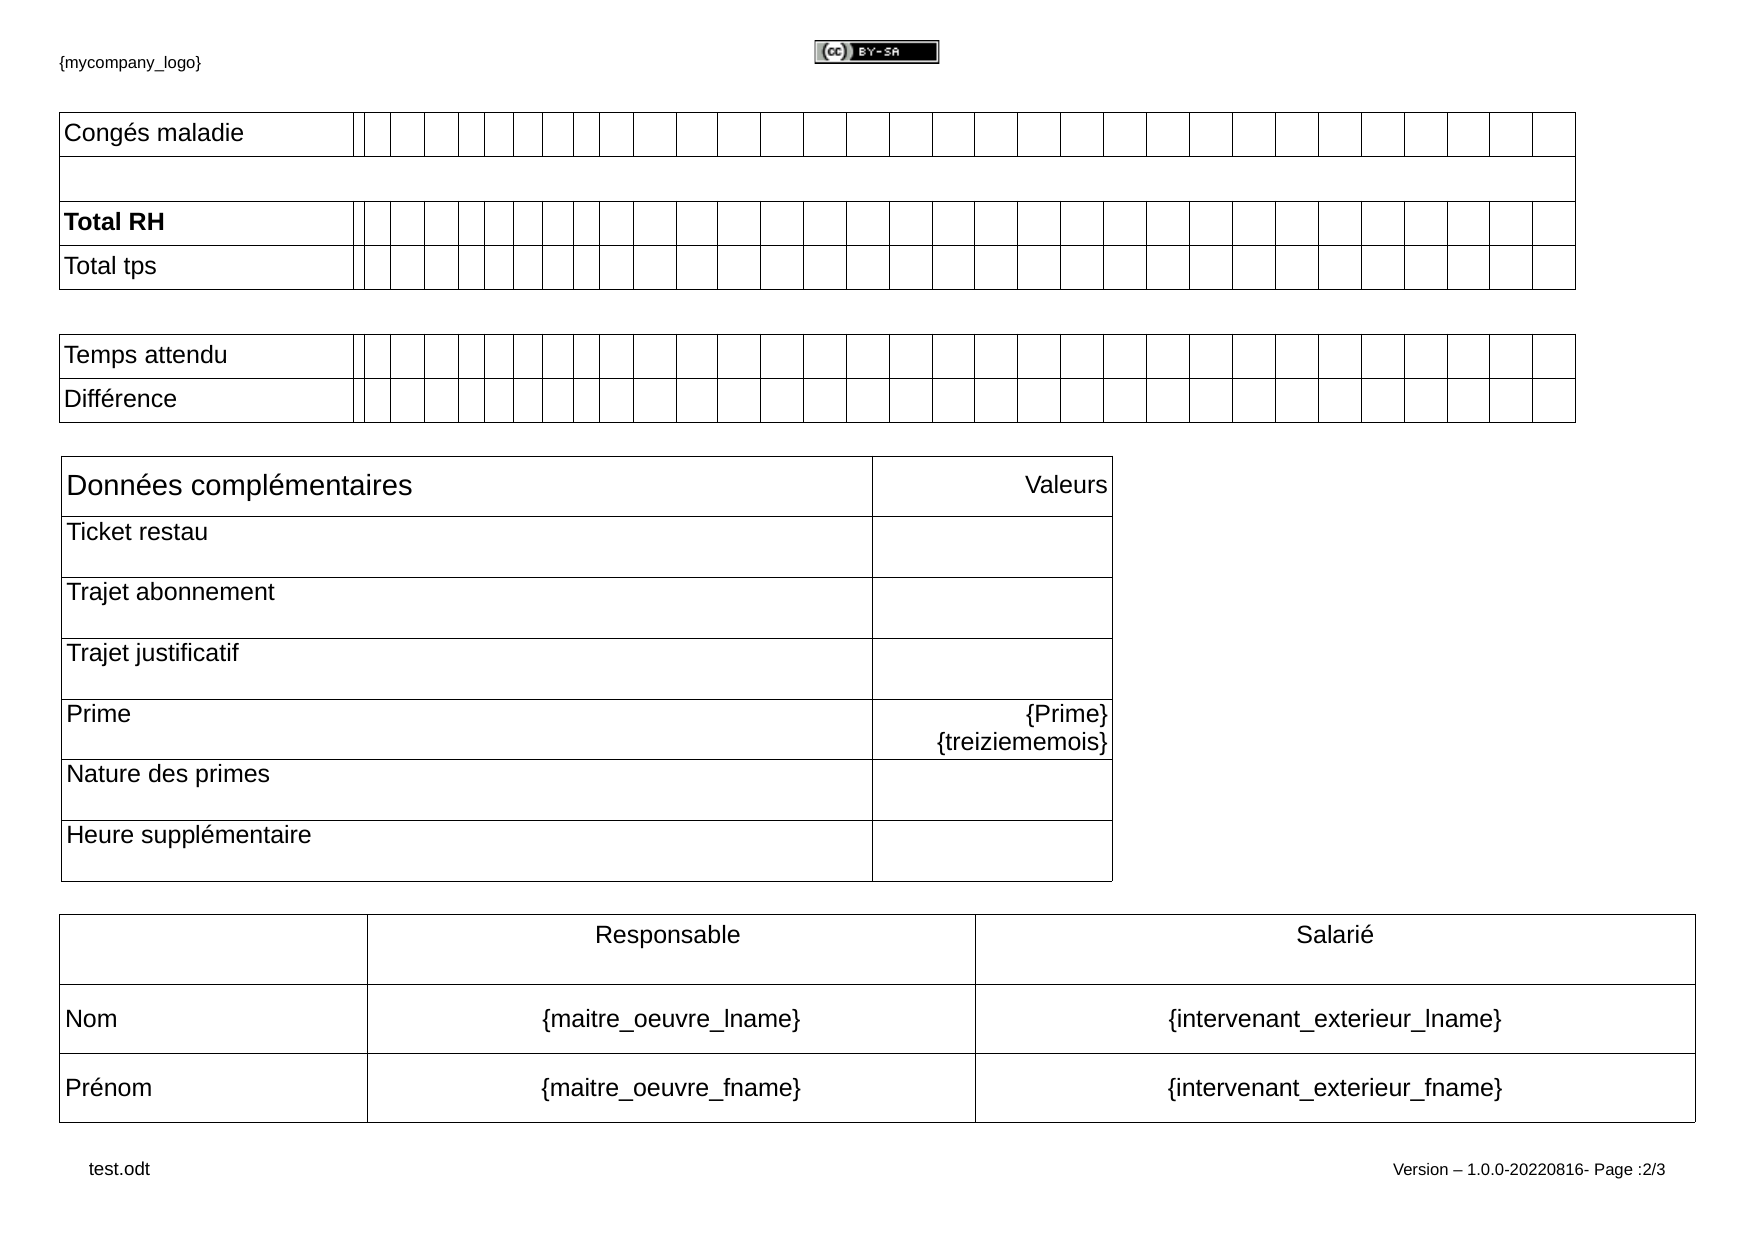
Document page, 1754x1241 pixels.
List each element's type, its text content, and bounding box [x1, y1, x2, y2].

table_cell [1362, 113, 1404, 156]
table_cell [1319, 335, 1361, 378]
table_cell [485, 335, 513, 378]
table_cell [514, 335, 542, 378]
table_cell [975, 290, 1017, 333]
table_cell [1490, 202, 1532, 245]
table_cell [975, 335, 1017, 378]
table_cell [1104, 202, 1146, 245]
table_cell [1018, 335, 1060, 378]
table_cell [873, 821, 1112, 881]
table_cell [634, 113, 676, 156]
table_cell [975, 246, 1017, 289]
table_cell [1190, 246, 1232, 289]
table_cell [1233, 202, 1275, 245]
table_cell [1533, 379, 1575, 422]
table_cell [1061, 335, 1103, 378]
table_cell [1533, 290, 1575, 333]
table_cell [847, 379, 889, 422]
table_cell {intervenant_exterieur_lname} [976, 985, 1695, 1052]
table_cell [1448, 379, 1489, 422]
table_cell [717, 290, 760, 333]
table_cell [890, 335, 932, 378]
table_cell [574, 335, 599, 378]
table_cell [677, 335, 717, 378]
table_cell [1448, 246, 1489, 289]
table_cell [873, 639, 1112, 698]
table_cell [1189, 290, 1232, 333]
table_cell [1319, 113, 1361, 156]
table_cell [1319, 379, 1361, 422]
table_cell [391, 246, 424, 289]
table_cell [761, 113, 803, 156]
table_cell Heure supplémentaire [62, 821, 872, 881]
table_cell [459, 379, 484, 422]
table_cell Ticket restau [62, 517, 872, 577]
table_cell [1147, 113, 1189, 156]
table_cell [1233, 379, 1275, 422]
table_cell [424, 290, 458, 333]
table_cell [365, 202, 390, 245]
table_cell [484, 290, 513, 333]
table_cell [1490, 246, 1532, 289]
table_cell [513, 290, 542, 333]
table_cell [365, 113, 390, 156]
table_cell Différence [60, 379, 353, 422]
table_cell Prénom [60, 1054, 367, 1122]
table_cell [1233, 335, 1275, 378]
table_cell [365, 335, 390, 378]
table_cell [889, 290, 932, 333]
table_cell [1533, 335, 1575, 378]
table_cell [1190, 113, 1232, 156]
table_cell [600, 202, 633, 245]
table_cell [634, 246, 676, 289]
table_cell [1147, 246, 1189, 289]
table_cell [354, 379, 364, 422]
table_cell [354, 113, 364, 156]
table_cell [1318, 290, 1361, 333]
table_cell [677, 113, 717, 156]
table_cell [573, 290, 599, 333]
table_cell [514, 246, 542, 289]
table_cell [1061, 246, 1103, 289]
table_cell [1190, 202, 1232, 245]
table_cell [873, 517, 1112, 577]
table_cell [1533, 246, 1575, 289]
table_cell [932, 290, 974, 333]
table_cell Trajet justificatif [62, 639, 872, 698]
table_cell [425, 246, 458, 289]
table_cell [1448, 335, 1489, 378]
table_cell [1490, 290, 1532, 333]
table_cell [634, 335, 676, 378]
table_cell [804, 379, 846, 422]
table_cell [1276, 246, 1318, 289]
table_cell [1448, 202, 1489, 245]
table_cell [390, 290, 424, 333]
table_cell [600, 113, 633, 156]
table_cell [1362, 335, 1404, 378]
table_cell [599, 290, 633, 333]
table_cell [459, 202, 484, 245]
table_cell [365, 246, 390, 289]
table_cell [1147, 202, 1189, 245]
table_cell [425, 113, 458, 156]
table_cell [1018, 202, 1060, 245]
table_cell [1275, 290, 1318, 333]
table_cell [1405, 202, 1447, 245]
table_cell [761, 379, 803, 422]
table_cell [1061, 113, 1103, 156]
table_cell [514, 202, 542, 245]
table_cell [1362, 246, 1404, 289]
table_cell [354, 202, 364, 245]
table_cell Total RH [60, 202, 353, 245]
table_cell [677, 379, 717, 422]
table_cell [1361, 290, 1404, 333]
table_cell Trajet abonnement [62, 578, 872, 638]
table_cell [847, 113, 889, 156]
table_cell [574, 202, 599, 245]
table_cell [543, 113, 573, 156]
table_cell [458, 290, 484, 333]
table_cell [485, 379, 513, 422]
table_cell [1276, 113, 1318, 156]
table_cell [634, 379, 676, 422]
table_cell [514, 379, 542, 422]
table_cell [425, 335, 458, 378]
table_cell Congés maladie [60, 113, 353, 156]
table_cell [933, 202, 974, 245]
table_cell [804, 335, 846, 378]
table_cell [1061, 379, 1103, 422]
table_cell [391, 379, 424, 422]
table_cell [1319, 202, 1361, 245]
table_cell [1061, 202, 1103, 245]
table_cell {maitre_oeuvre_fname} [368, 1054, 975, 1122]
table_cell [933, 379, 974, 422]
table_cell [677, 246, 717, 289]
table_cell Prime [62, 700, 872, 759]
table_cell [890, 246, 932, 289]
table_cell [718, 113, 760, 156]
table_cell [975, 379, 1017, 422]
table_cell [718, 379, 760, 422]
table_cell [761, 335, 803, 378]
table_cell [1147, 379, 1189, 422]
table_cell [718, 246, 760, 289]
table_cell [543, 335, 573, 378]
table_cell [60, 157, 1575, 201]
table_cell {Prime} {treiziememois} [873, 700, 1112, 759]
table_cell [1018, 113, 1060, 156]
table_cell [890, 202, 932, 245]
table_cell [1319, 246, 1361, 289]
table_cell [600, 335, 633, 378]
table_cell Nature des primes [62, 760, 872, 820]
table_cell [761, 202, 803, 245]
table_cell [1147, 335, 1189, 378]
table_cell [677, 202, 717, 245]
table_cell [600, 379, 633, 422]
table_cell [1362, 379, 1404, 422]
table_cell [634, 290, 676, 333]
table_cell [1447, 290, 1489, 333]
table_cell [1490, 335, 1532, 378]
table_cell [354, 335, 364, 378]
table_cell Total tps [60, 246, 353, 289]
table_cell [890, 113, 932, 156]
table_cell [873, 760, 1112, 820]
table_cell [975, 113, 1017, 156]
table_cell {maitre_oeuvre_lname} [368, 985, 975, 1052]
table_cell [1190, 379, 1232, 422]
table_cell [847, 246, 889, 289]
table_cell [975, 202, 1017, 245]
table_cell [1490, 113, 1532, 156]
table_cell [364, 290, 390, 333]
table_cell [761, 246, 803, 289]
table_cell [543, 202, 573, 245]
table_cell [1490, 379, 1532, 422]
table_cell [1060, 290, 1103, 333]
table_cell [543, 379, 573, 422]
table_cell [425, 202, 458, 245]
table_cell [1233, 246, 1275, 289]
table_cell [354, 246, 364, 289]
table_cell [1190, 335, 1232, 378]
table_header Valeurs [873, 457, 1112, 516]
table_cell [933, 113, 974, 156]
table_cell [1276, 379, 1318, 422]
table_cell [1404, 290, 1447, 333]
table_cell [1362, 202, 1404, 245]
table_cell [1533, 113, 1575, 156]
table_cell [1533, 202, 1575, 245]
table_cell [485, 246, 513, 289]
table_cell [1448, 113, 1489, 156]
table_cell [574, 379, 599, 422]
table_cell [847, 202, 889, 245]
table_cell [425, 379, 458, 422]
table_cell [459, 335, 484, 378]
table_cell {intervenant_exterieur_fname} [976, 1054, 1695, 1122]
table_cell [846, 290, 889, 333]
table_cell [804, 202, 846, 245]
table_cell [847, 335, 889, 378]
table_cell [1104, 379, 1146, 422]
table_cell [804, 246, 846, 289]
table_cell [574, 246, 599, 289]
table_cell [391, 113, 424, 156]
table_cell [485, 202, 513, 245]
table_cell [933, 246, 974, 289]
table_cell [543, 290, 573, 333]
table_cell [804, 113, 846, 156]
table_cell [353, 290, 364, 333]
picture [814, 40, 940, 64]
table_cell [1104, 335, 1146, 378]
table_cell [514, 113, 542, 156]
table_cell [803, 290, 846, 333]
table_cell [1146, 290, 1189, 333]
table_cell [459, 246, 484, 289]
table_cell [933, 335, 974, 378]
table_cell [1405, 379, 1447, 422]
table_cell [676, 290, 717, 333]
table_cell [718, 335, 760, 378]
table_cell [1018, 379, 1060, 422]
table_cell [1405, 335, 1447, 378]
table_cell [1405, 246, 1447, 289]
table_cell [59, 290, 353, 333]
table_cell [1018, 290, 1060, 333]
table_cell [760, 290, 803, 333]
table_cell [634, 202, 676, 245]
table_header Salarié [976, 915, 1695, 983]
table_cell [485, 113, 513, 156]
table_cell [1018, 246, 1060, 289]
table_cell [365, 379, 390, 422]
table_cell [873, 578, 1112, 638]
table_header Responsable [368, 915, 975, 983]
table_cell [574, 113, 599, 156]
table_header [60, 915, 367, 983]
table_cell [1276, 335, 1318, 378]
table_cell [391, 202, 424, 245]
table_cell [391, 335, 424, 378]
table_cell [543, 246, 573, 289]
table_cell [1232, 290, 1275, 333]
table_cell [600, 246, 633, 289]
table_cell [890, 379, 932, 422]
table_cell Nom [60, 985, 367, 1052]
table_cell Temps attendu [60, 335, 353, 378]
table_header Données complémentaires [62, 457, 872, 516]
table_cell [1276, 202, 1318, 245]
table_cell [1103, 290, 1146, 333]
table_cell [718, 202, 760, 245]
table_cell [1405, 113, 1447, 156]
table_cell [1104, 113, 1146, 156]
table_cell [1104, 246, 1146, 289]
table_cell [1233, 113, 1275, 156]
table_cell [459, 113, 484, 156]
